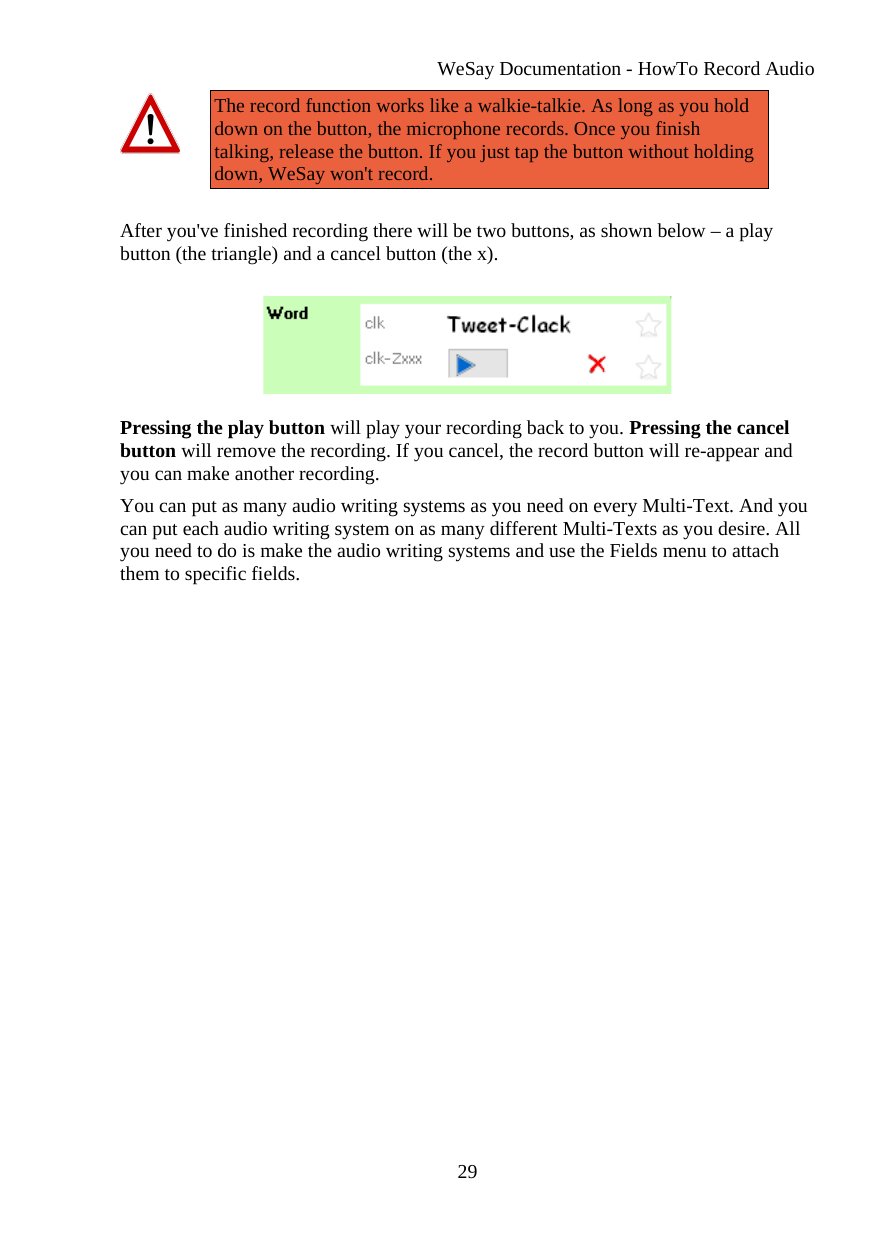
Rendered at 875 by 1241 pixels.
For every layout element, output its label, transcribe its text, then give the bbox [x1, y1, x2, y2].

text Pressing the play button will play your recording back to you. Pressing the cancel button will remove the recording. If you cancel, the record button will re-appear and you can make another recording. [120, 274, 814, 485]
picture [120, 93, 181, 154]
picture [263, 296, 672, 394]
text You can put as many audio writing systems as you need on every Multi-Text. And you can put each audio writing system on as many different Multi-Texts as you desire. All you need to do is make the audio writing systems and use the Fields menu to attach them to specific fields. [120, 494, 814, 585]
text After you've finished recording there will be two buttons, as shown below – a play button (the triangle) and a cancel button (the x). [120, 219, 814, 265]
text The record function works like a walkie-talkie. As long as you hold down on the button, the microphone records. Once you finish talking, release the button. If you just tap the button without holding down, WeSay won't record. [211, 91, 768, 188]
